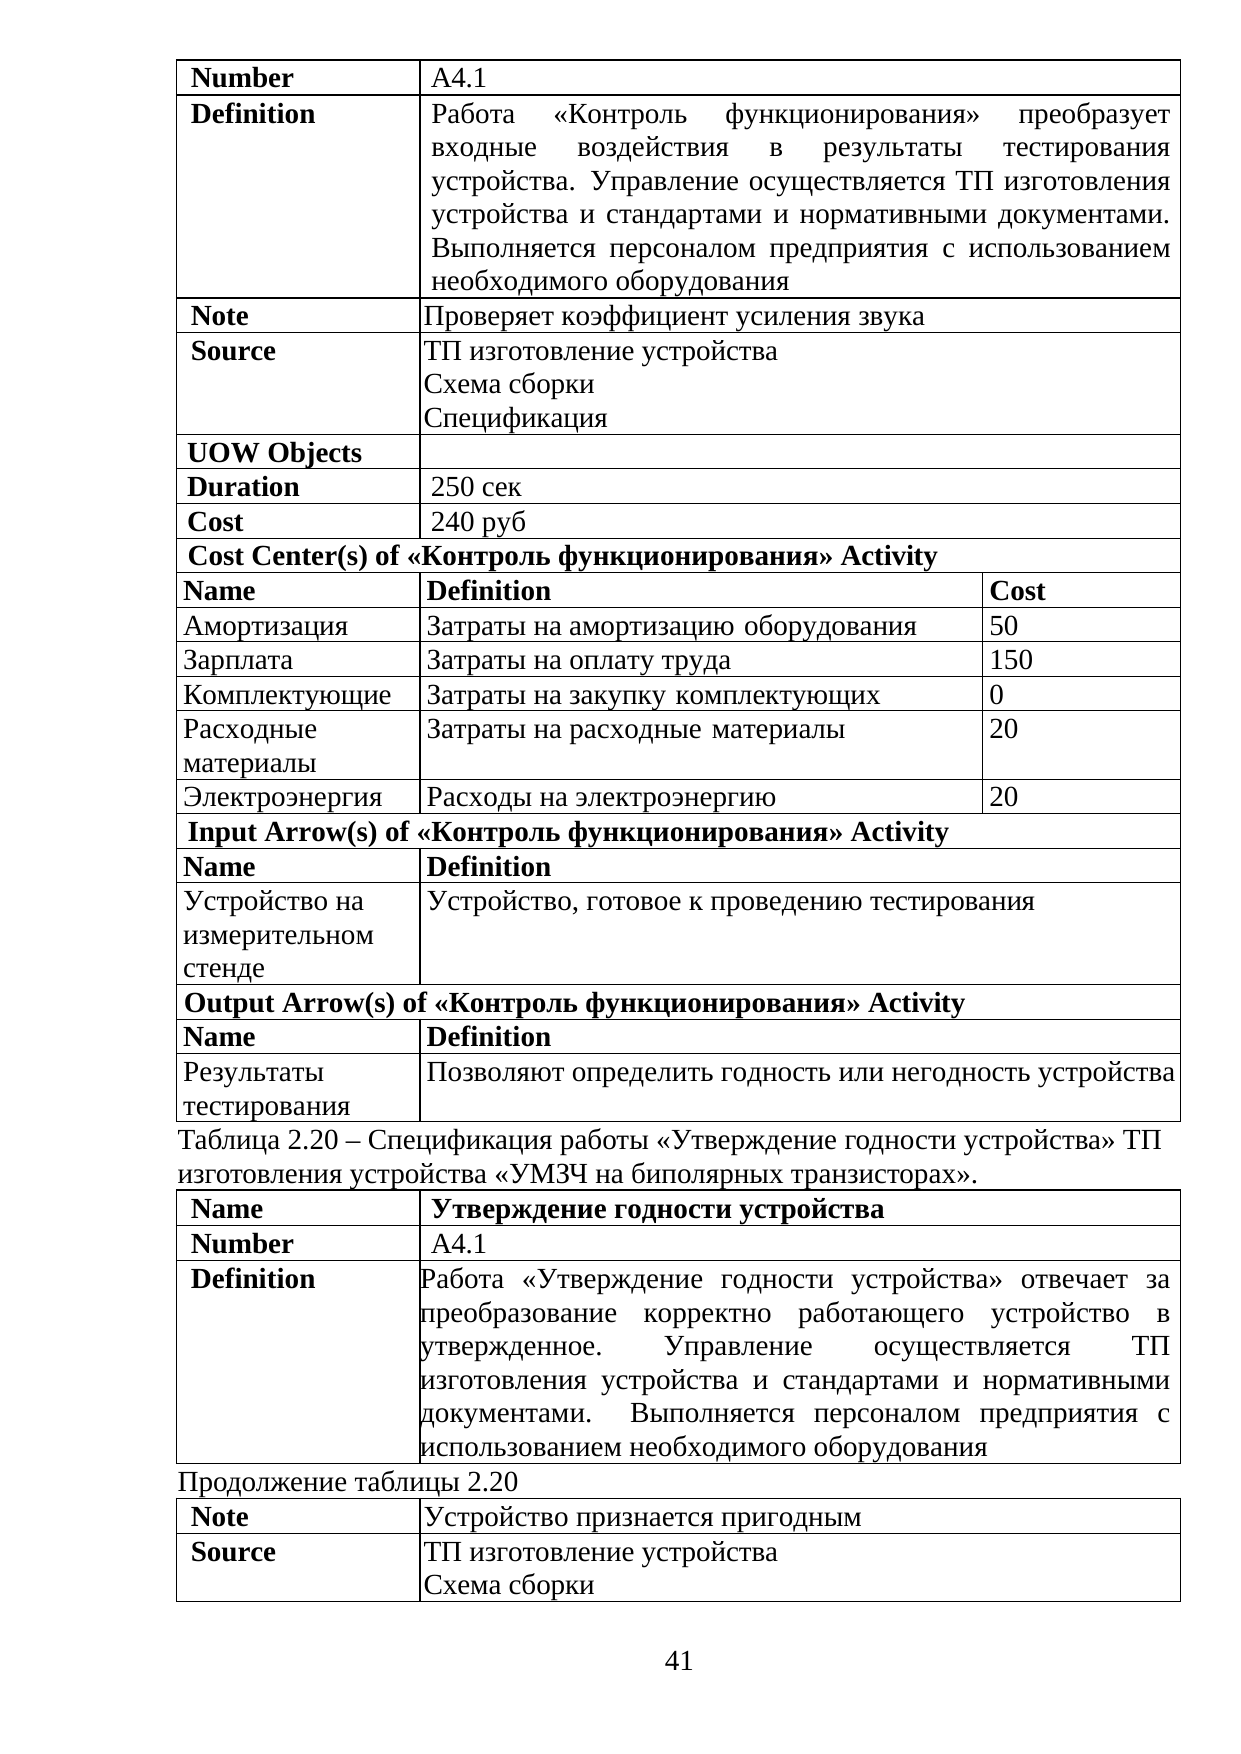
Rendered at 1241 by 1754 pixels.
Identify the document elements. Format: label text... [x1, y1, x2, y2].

table_cell Duration [177, 469, 419, 503]
table_cell [421, 435, 1180, 468]
table_cell Результаты тестирования [177, 1054, 419, 1121]
table_cell А4.1 [421, 1226, 1180, 1259]
table_cell Зарплата [177, 642, 419, 676]
table_cell 0 [983, 677, 1180, 710]
table_cell Name [177, 849, 419, 882]
table_cell Работа «Контроль функционирования» преобразует входные воздействия в результаты тестирования устройства. Управление осуществляется ТП изготовления устройства и стандартами и нормативными документами. Выполняется персоналом предприятия с использованием необходимого оборудования [421, 96, 1180, 297]
table_cell Source [177, 1534, 419, 1601]
table_header Name [177, 1191, 419, 1224]
table_cell Электроэнергия [177, 780, 419, 813]
table_cell Cost [177, 504, 419, 537]
table_cell Definition [421, 1020, 1180, 1053]
text Продолжение таблицы 2.20 [177, 1464, 1181, 1497]
table_cell Cost Center(s) of «Контроль функционирования» Activity [177, 539, 1180, 572]
table_cell А4.1 [421, 61, 1180, 94]
table_cell 250 сек [421, 469, 1180, 503]
table_cell 240 руб [421, 504, 1180, 537]
table_cell 20 [983, 711, 1180, 778]
table_cell Definition [177, 96, 419, 297]
table_cell Definition [421, 849, 1180, 882]
table_cell 20 [983, 780, 1180, 813]
table_cell Name [177, 1020, 419, 1053]
table_cell Name [177, 573, 419, 607]
table_cell Output Arrow(s) of «Контроль функционирования» Activity [177, 985, 1180, 1018]
table_header Устройство признается пригодным [421, 1499, 1180, 1533]
table_header Утверждение годности устройства [421, 1191, 1180, 1224]
table_cell Амортизация [177, 608, 419, 641]
table_cell Definition [421, 573, 982, 607]
table_cell Cost [983, 573, 1180, 607]
table_cell ТП изготовление устройства Схема сборки [421, 1534, 1180, 1601]
table_cell Позволяют определить годность или негодность устройства [421, 1054, 1180, 1121]
table_cell UOW Objects [177, 435, 419, 468]
table_header Note [177, 1499, 419, 1533]
text Таблица 2.20 – Спецификация работы «Утверждение годности устройства» ТП изготовления устройства «УМЗЧ на биполярных транзисторах». [177, 1122, 1181, 1189]
table_cell Number [177, 61, 419, 94]
table_cell Затраты на амортизацию оборудования [421, 608, 982, 641]
table_cell Number [177, 1226, 419, 1259]
table_cell 150 [983, 642, 1180, 676]
table_cell Input Arrow(s) of «Контроль функционирования» Activity [177, 814, 1180, 848]
table_cell Затраты на закупку комплектующих [421, 677, 982, 710]
table_cell Работа «Утверждение годности устройства» отвечает за преобразование корректно работающего устройство в утвержденное. Управление осуществляется ТП изготовления устройства и стандартами и нормативными документами. Выполняется персоналом предприятия с использованием необходимого оборудования [421, 1261, 1180, 1462]
table_cell Definition [177, 1261, 419, 1462]
table_cell Устройство, готовое к проведению тестирования [421, 883, 1180, 984]
table_cell Устройство на измерительном стенде [177, 883, 419, 984]
table_cell Проверяет коэффициент усиления звука [421, 299, 1180, 332]
table_cell Комплектующие [177, 677, 419, 710]
table_cell Source [177, 333, 419, 434]
table_cell Затраты на расходные материалы [421, 711, 982, 778]
table_cell Расходные материалы [177, 711, 419, 778]
table_cell Затраты на оплату труда [421, 642, 982, 676]
table_cell ТП изготовление устройства Схема сборки Спецификация [421, 333, 1180, 434]
table_cell 50 [983, 608, 1180, 641]
table_cell Note [177, 299, 419, 332]
table_cell Расходы на электроэнергию [421, 780, 982, 813]
